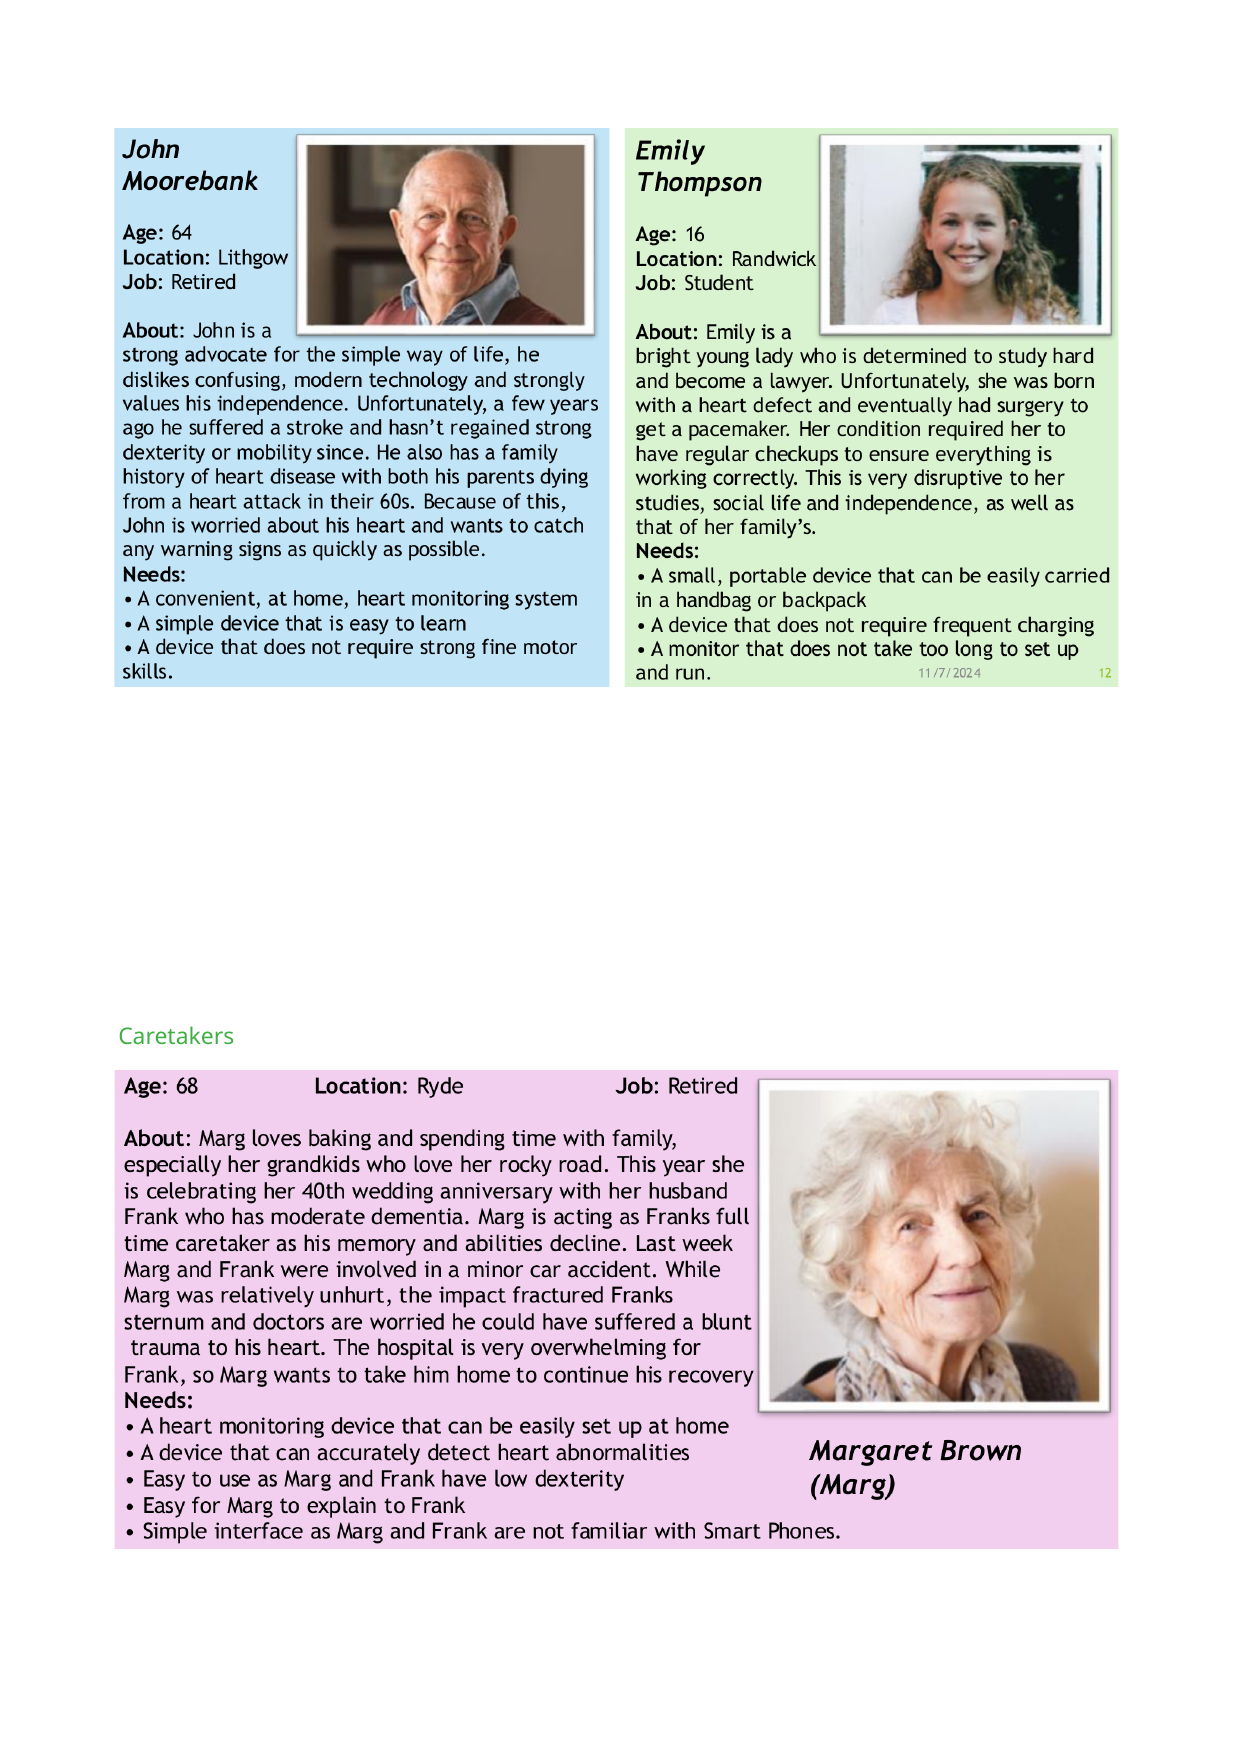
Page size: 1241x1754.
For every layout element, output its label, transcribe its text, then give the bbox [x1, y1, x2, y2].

table_cell [118, 1061, 1122, 1580]
picture [114, 128, 1119, 687]
picture [114, 1070, 1119, 1549]
table_header Caretakers [118, 1020, 1122, 1061]
table_cell [118, 118, 1122, 718]
